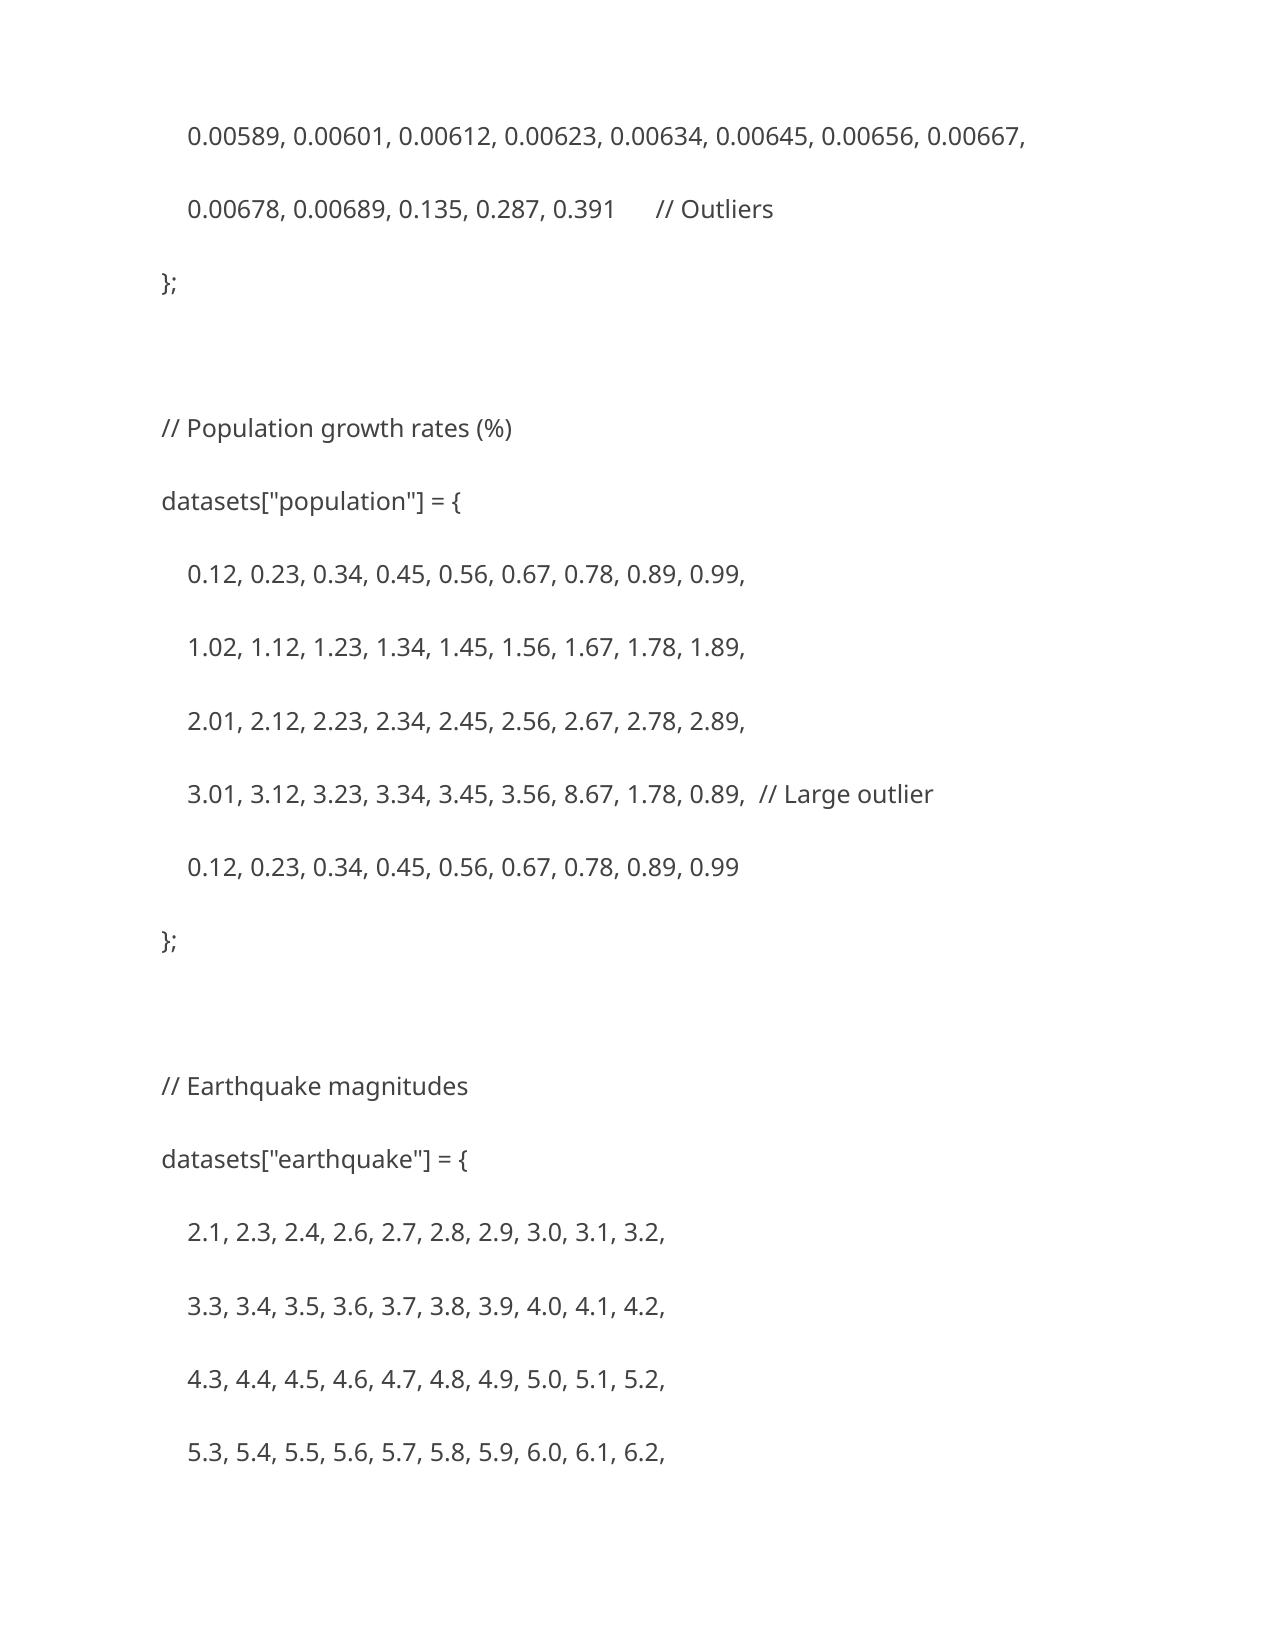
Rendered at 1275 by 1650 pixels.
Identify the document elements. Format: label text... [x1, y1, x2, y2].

text 0.12, 0.23, 0.34, 0.45, 0.56, 0.67, 0.78, 0.89, 0.99, [135, 557, 1157, 591]
text 1.02, 1.12, 1.23, 1.34, 1.45, 1.56, 1.67, 1.78, 1.89, [135, 630, 1157, 664]
text 4.3, 4.4, 4.5, 4.6, 4.7, 4.8, 4.9, 5.0, 5.1, 5.2, [135, 1361, 1157, 1395]
text }; [135, 922, 1157, 957]
text }; [135, 264, 1157, 298]
text // Population growth rates (%) [135, 411, 1157, 445]
text 2.1, 2.3, 2.4, 2.6, 2.7, 2.8, 2.9, 3.0, 3.1, 3.2, [135, 1215, 1157, 1249]
text datasets["population"] = { [135, 484, 1157, 518]
text 2.01, 2.12, 2.23, 2.34, 2.45, 2.56, 2.67, 2.78, 2.89, [135, 703, 1157, 737]
text 5.3, 5.4, 5.5, 5.6, 5.7, 5.8, 5.9, 6.0, 6.1, 6.2, [135, 1434, 1157, 1468]
text 3.01, 3.12, 3.23, 3.34, 3.45, 3.56, 8.67, 1.78, 0.89, // Large outlier [135, 776, 1157, 810]
text 3.3, 3.4, 3.5, 3.6, 3.7, 3.8, 3.9, 4.0, 4.1, 4.2, [135, 1288, 1157, 1322]
text datasets["earthquake"] = { [135, 1142, 1157, 1176]
text 0.12, 0.23, 0.34, 0.45, 0.56, 0.67, 0.78, 0.89, 0.99 [135, 849, 1157, 883]
text // Earthquake magnitudes [135, 1069, 1157, 1103]
text 0.00678, 0.00689, 0.135, 0.287, 0.391 // Outliers [135, 191, 1157, 225]
text 0.00589, 0.00601, 0.00612, 0.00623, 0.00634, 0.00645, 0.00656, 0.00667, [135, 118, 1157, 152]
